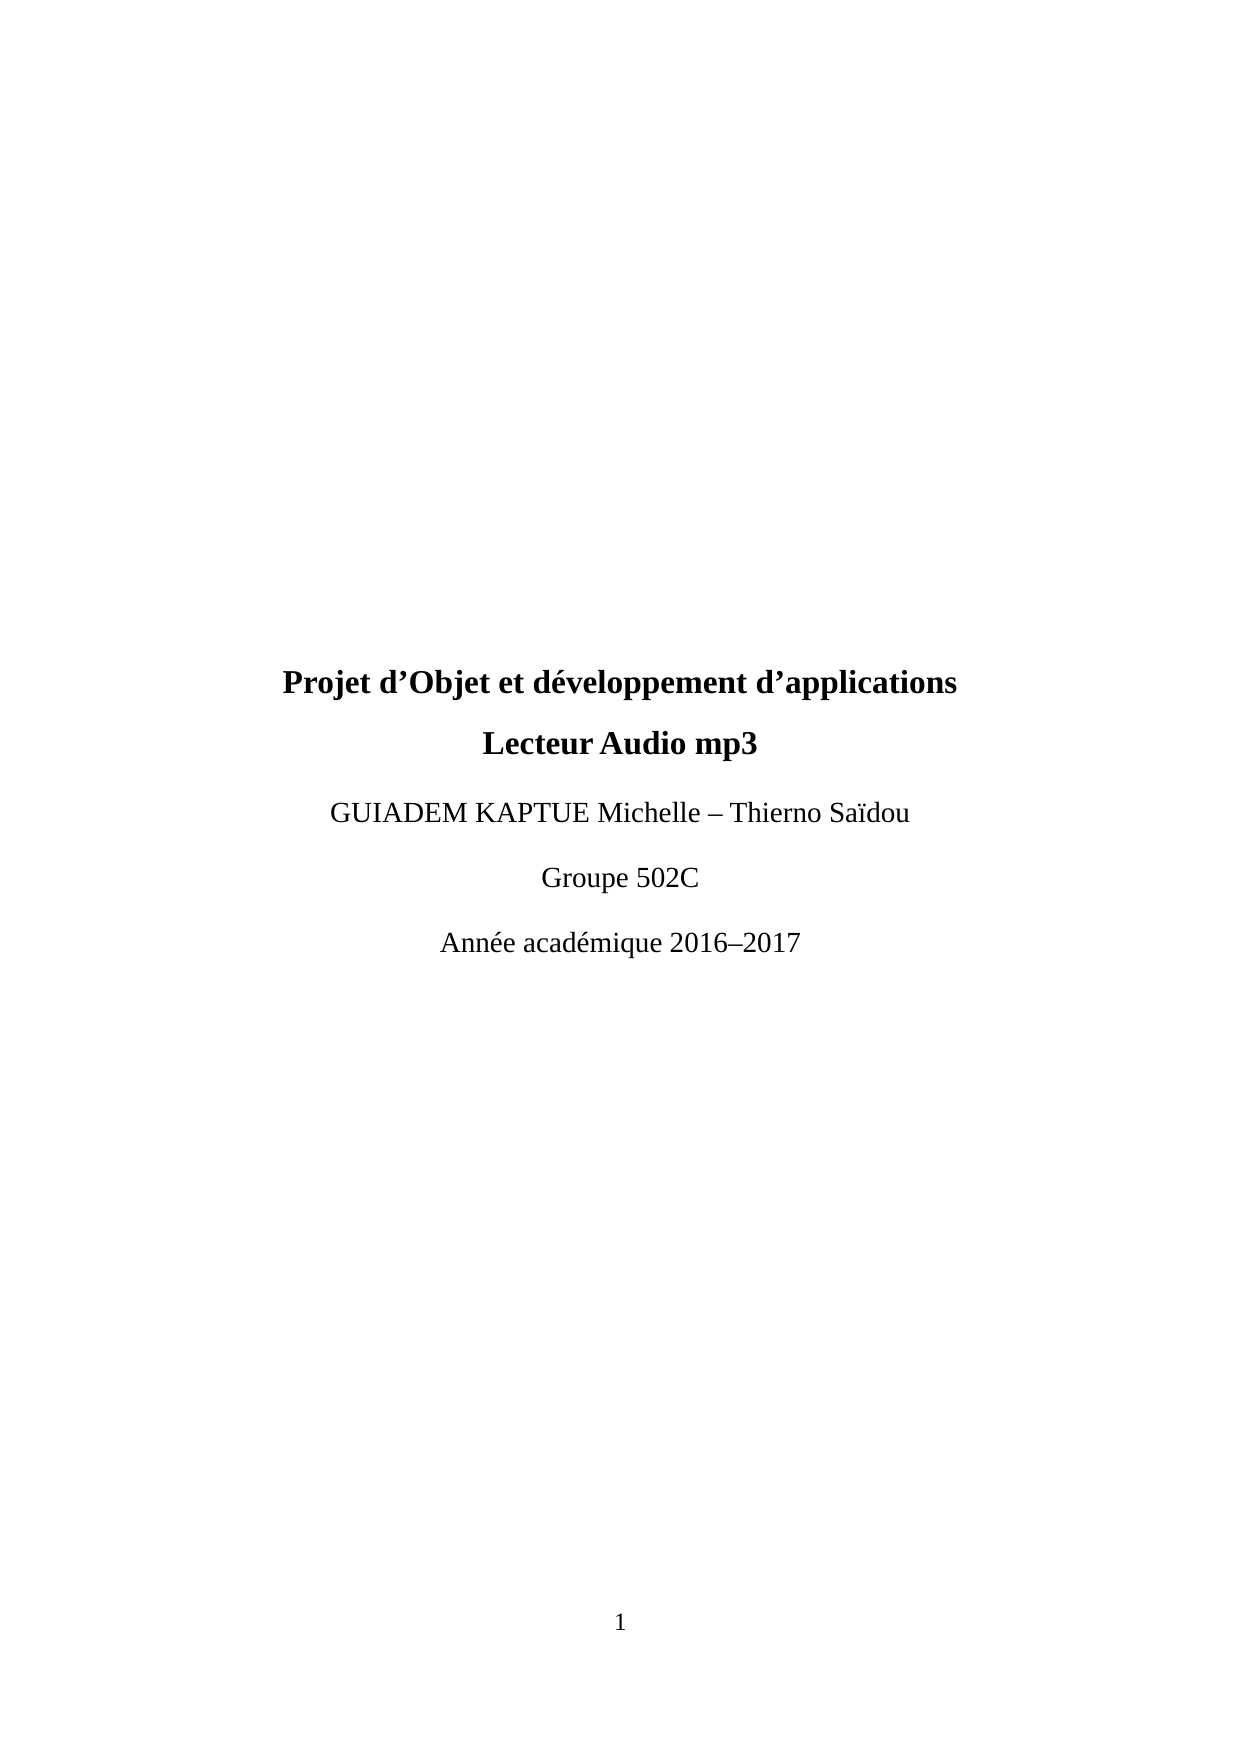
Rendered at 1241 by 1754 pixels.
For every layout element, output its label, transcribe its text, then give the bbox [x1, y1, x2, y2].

text Année académique 2016–2017 [118, 925, 1122, 959]
text Projet d’Objet et développement d’applications [118, 663, 1122, 701]
text Groupe 502C [118, 860, 1122, 894]
text Lecteur Audio mp3 [118, 723, 1122, 762]
text GUIADEM KAPTUE Michelle – Thierno Saïdou [118, 795, 1122, 829]
